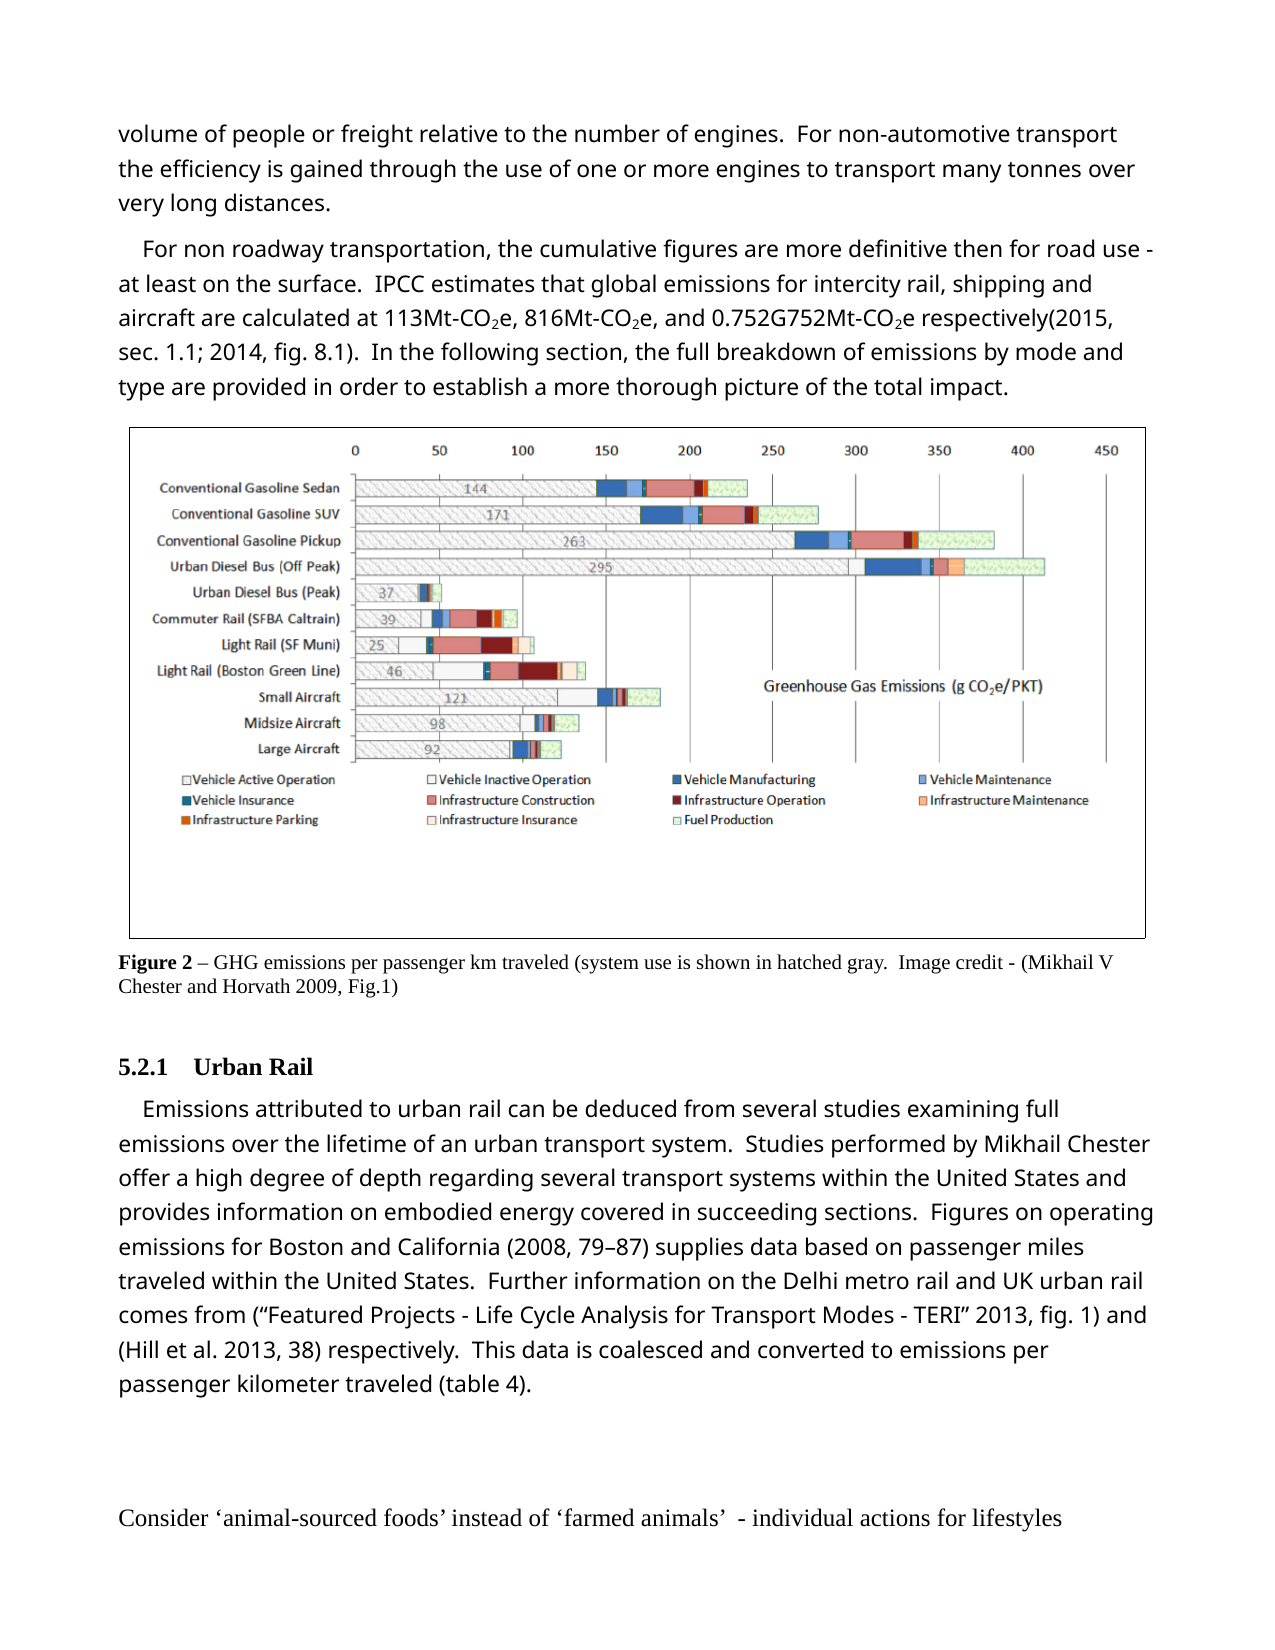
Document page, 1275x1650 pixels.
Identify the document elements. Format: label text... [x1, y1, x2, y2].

text volume of people or freight relative to the number of engines. For non-automotive transport the efficiency is gained through the use of one or more engines to transport many tonnes over very long distances. [118, 118, 1157, 218]
text Figure 2 – GHG emissions per passenger km traveled (system use is shown in hatched gray. Image credit - (Mikhail V Chester and Horvath 2009, Fig.1) [118, 417, 1157, 998]
picture [138, 435, 1136, 843]
text Emissions attributed to urban rail can be deduced from several studies examining full emissions over the lifetime of an urban transport system. Studies performed by Mikhail Chester offer a high degree of depth regarding several transport systems within the United States and provides information on embodied energy covered in succeeding sections. Figures on operating emissions for Boston and California (2008, 79–87) supplies data based on passenger miles traveled within the United States. Further information on the Delhi metro rail and UK urban rail comes from (“Featured Projects - Life Cycle Analysis for Transport Modes - TERI” 2013, fig. 1) and (Hill et al. 2013, 38) respectively. This data is coalesced and converted to emissions per passenger kilometer traveled (table 4). [118, 1093, 1157, 1399]
text For non roadway transportation, the cumulative figures are more definitive then for road use -at least on the surface. IPCC estimates that global emissions for intercity rail, shipping and aircraft are calculated at 113Mt-CO2e, 816Mt-CO2e, and 0.752G752Mt-CO2e respectively(2015, sec. 1.1; 2014, fig. 8.1). In the following section, the full breakdown of emissions by mode and type are provided in order to establish a more thorough picture of the total impact. [118, 233, 1157, 402]
subtitle Urban Rail [118, 1052, 1157, 1081]
